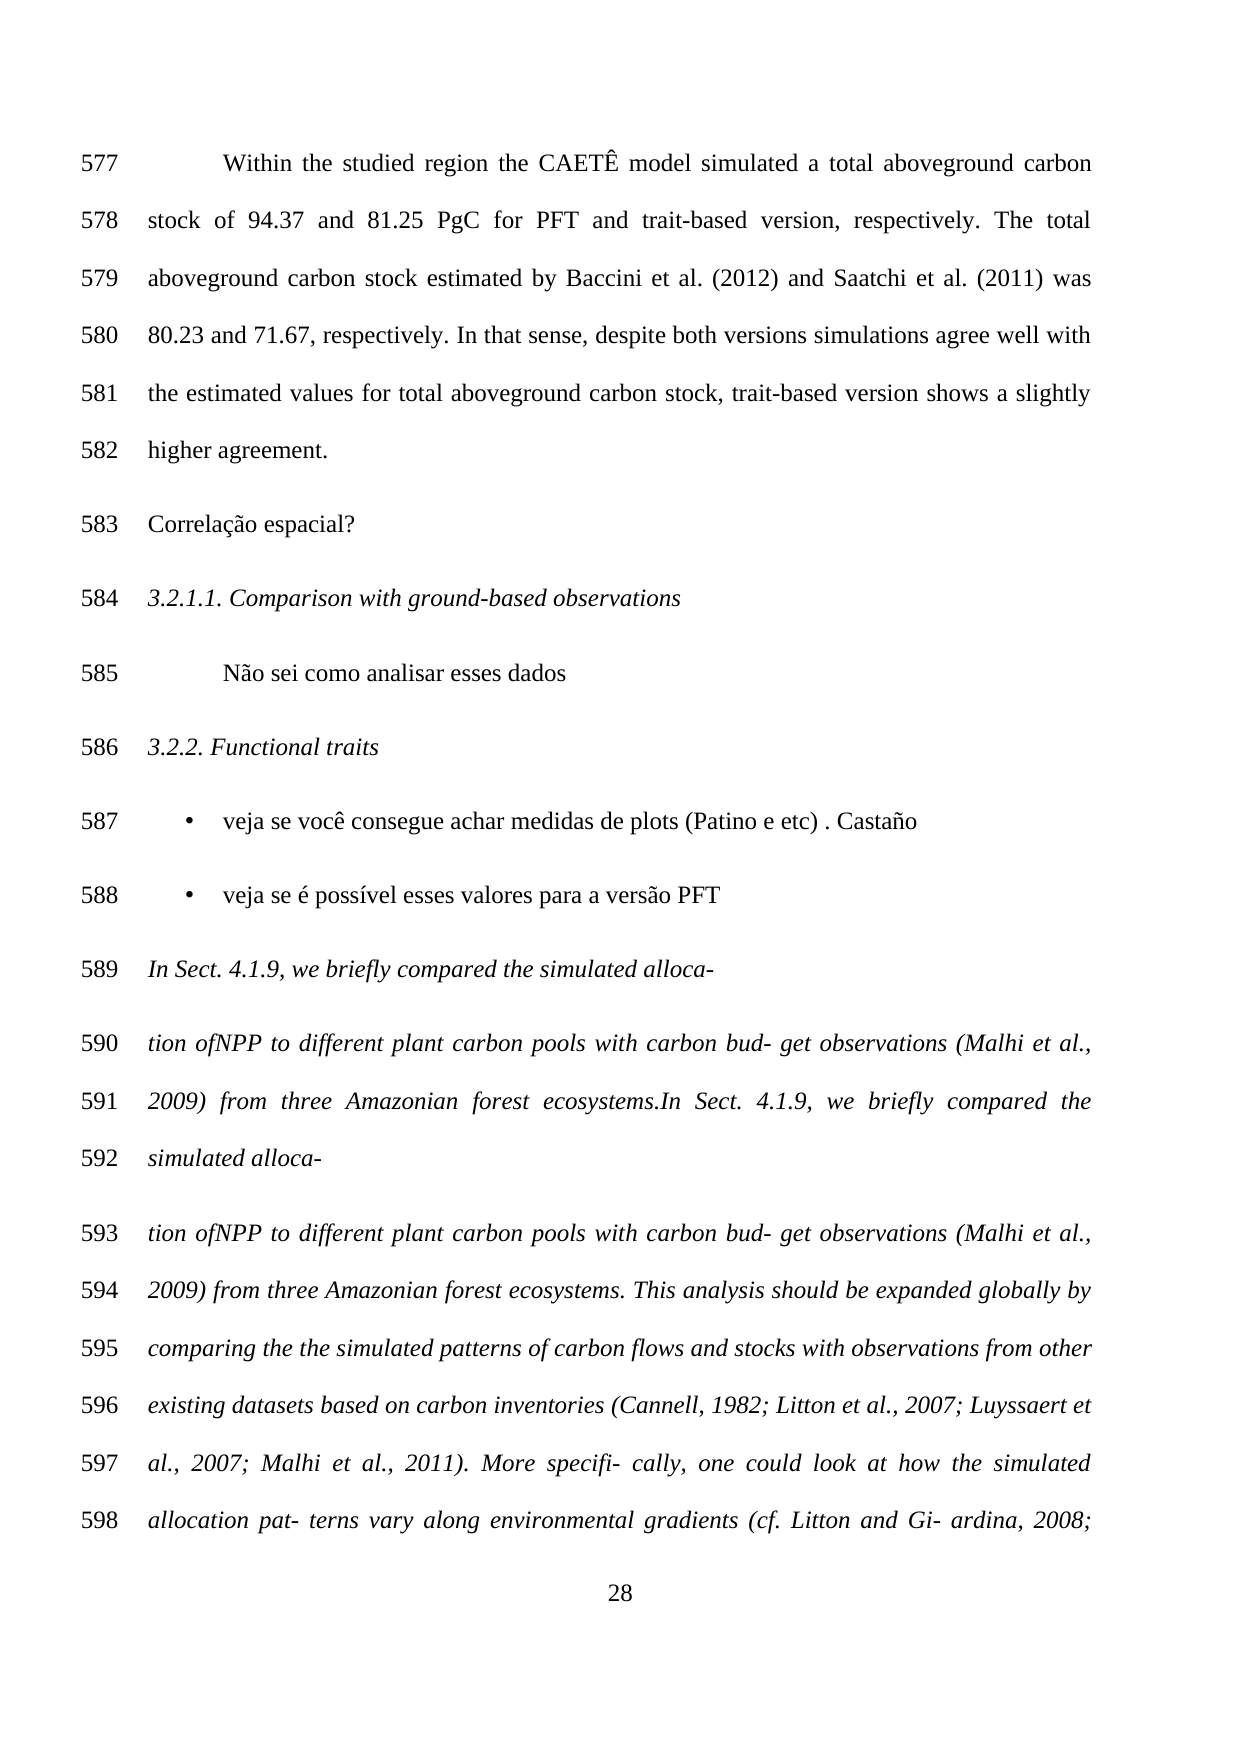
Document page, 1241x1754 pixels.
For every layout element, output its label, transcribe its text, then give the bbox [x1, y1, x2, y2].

text 3.2.2. Functional traits [148, 732, 1093, 761]
text Correlação espacial? [148, 509, 1093, 538]
list veja se você consegue achar medidas de plots (Patino e etc) . Castaño [185, 806, 1093, 835]
list veja se é possível esses valores para a versão PFT [185, 880, 1093, 909]
text Within the studied region the CAETÊ model simulated a total aboveground carbon stock of 94.37 and 81.25 PgC for PFT and trait-based version, respectively. The total aboveground carbon stock estimated by Baccini et al. (2012) and Saatchi et al. (2011) was 80.23 and 71.67, respectively. In that sense, despite both versions simulations agree well with the estimated values for total aboveground carbon stock, trait-based version shows a slightly higher agreement. [148, 148, 1093, 464]
text tion ofNPP to different plant carbon pools with carbon bud- get observations (Malhi et al., 2009) from three Amazonian forest ecosystems. This analysis should be expanded globally by comparing the the simulated patterns of carbon flows and stocks with observations from other existing datasets based on carbon inventories (Cannell, 1982; Litton et al., 2007; Luyssaert et al., 2007; Malhi et al., 2011). More specifi- cally, one could look at how the simulated allocation pat- terns vary along environmental gradients (cf. Litton and Gi- ardina, 2008; [148, 1218, 1093, 1534]
text tion ofNPP to different plant carbon pools with carbon bud- get observations (Malhi et al., 2009) from three Amazonian forest ecosystems.In Sect. 4.1.9, we briefly compared the simulated alloca- [148, 1028, 1093, 1172]
text Não sei como analisar esses dados [148, 658, 1093, 686]
text 3.2.1.1. Comparison with ground-based observations [148, 583, 1093, 612]
text In Sect. 4.1.9, we briefly compared the simulated alloca- [148, 954, 1093, 983]
